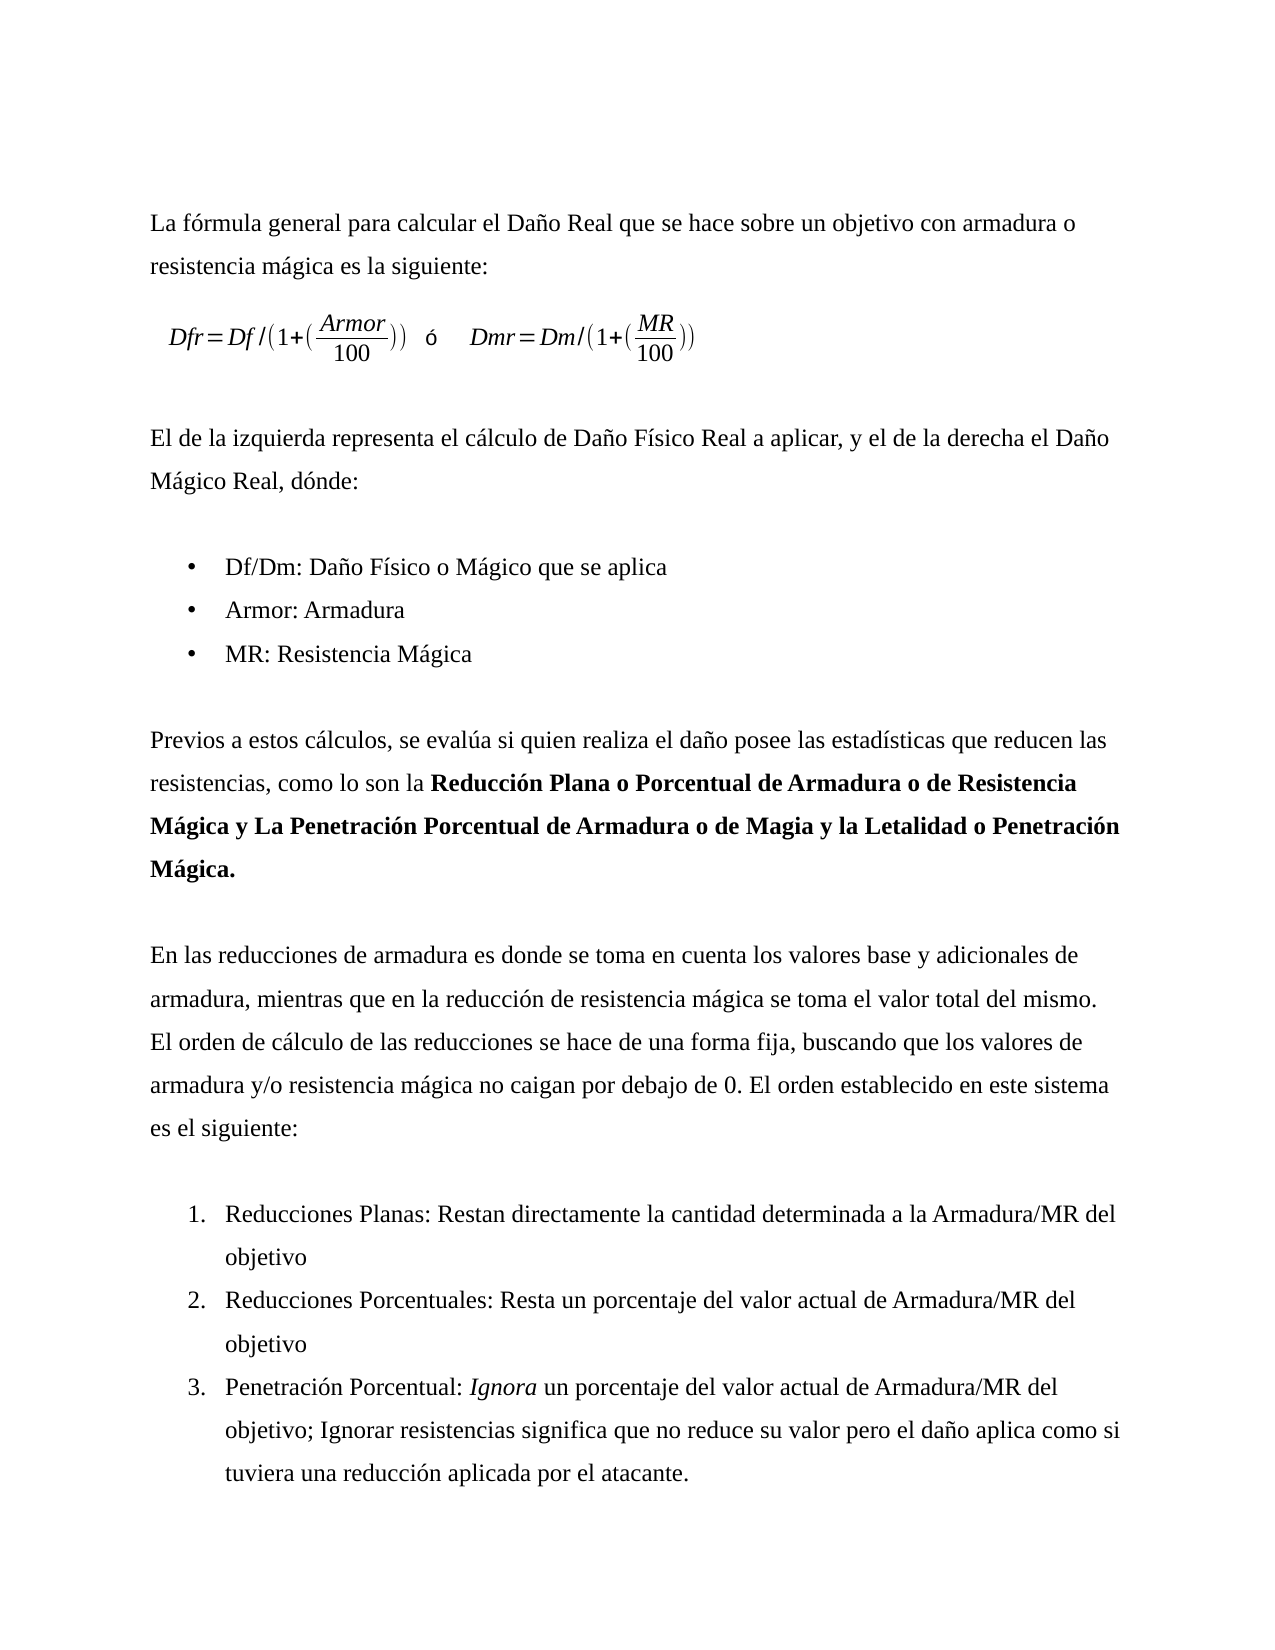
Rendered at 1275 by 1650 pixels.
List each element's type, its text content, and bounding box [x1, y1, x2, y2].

list Df/Dm: Daño Físico o Mágico que se aplica [187, 552, 1125, 581]
text Previos a estos cálculos, se evalúa si quien realiza el daño posee las estadísticas que reducen las resistencias, como lo son la Reducción Plana o Porcentual de Armadura o de Resistencia Mágica y La Penetración Porcentual de Armadura o de Magia y la Letalidad o Penetración Mágica. [150, 725, 1125, 883]
list Penetración Porcentual: Ignora un porcentaje del valor actual de Armadura/MR del objetivo; Ignorar resistencias significa que no reduce su valor pero el daño aplica como si tuviera una reducción aplicada por el atacante. [187, 1372, 1125, 1487]
list MR: Resistencia Mágica [187, 639, 1125, 667]
text En las reducciones de armadura es donde se toma en cuenta los valores base y adicionales de armadura, mientras que en la reducción de resistencia mágica se toma el valor total del mismo. El orden de cálculo de las reducciones se hace de una forma fija, buscando que los valores de armadura y/o resistencia mágica no caigan por debajo de 0. El orden establecido en este sistema es el siguiente: [150, 941, 1125, 1142]
text El de la izquierda representa el cálculo de Daño Físico Real a aplicar, y el de la derecha el Daño Mágico Real, dónde: [150, 423, 1125, 495]
list Reducciones Porcentuales: Resta un porcentaje del valor actual de Armadura/MR del objetivo [187, 1286, 1125, 1357]
text La fórmula general para calcular el Daño Real que se hace sobre un objetivo con armadura o resistencia mágica es la siguiente: [150, 208, 1125, 279]
list Armor: Armadura [187, 596, 1125, 624]
text ó [150, 308, 1125, 367]
list Reducciones Planas: Restan directamente la cantidad determinada a la Armadura/MR del objetivo [187, 1199, 1125, 1271]
